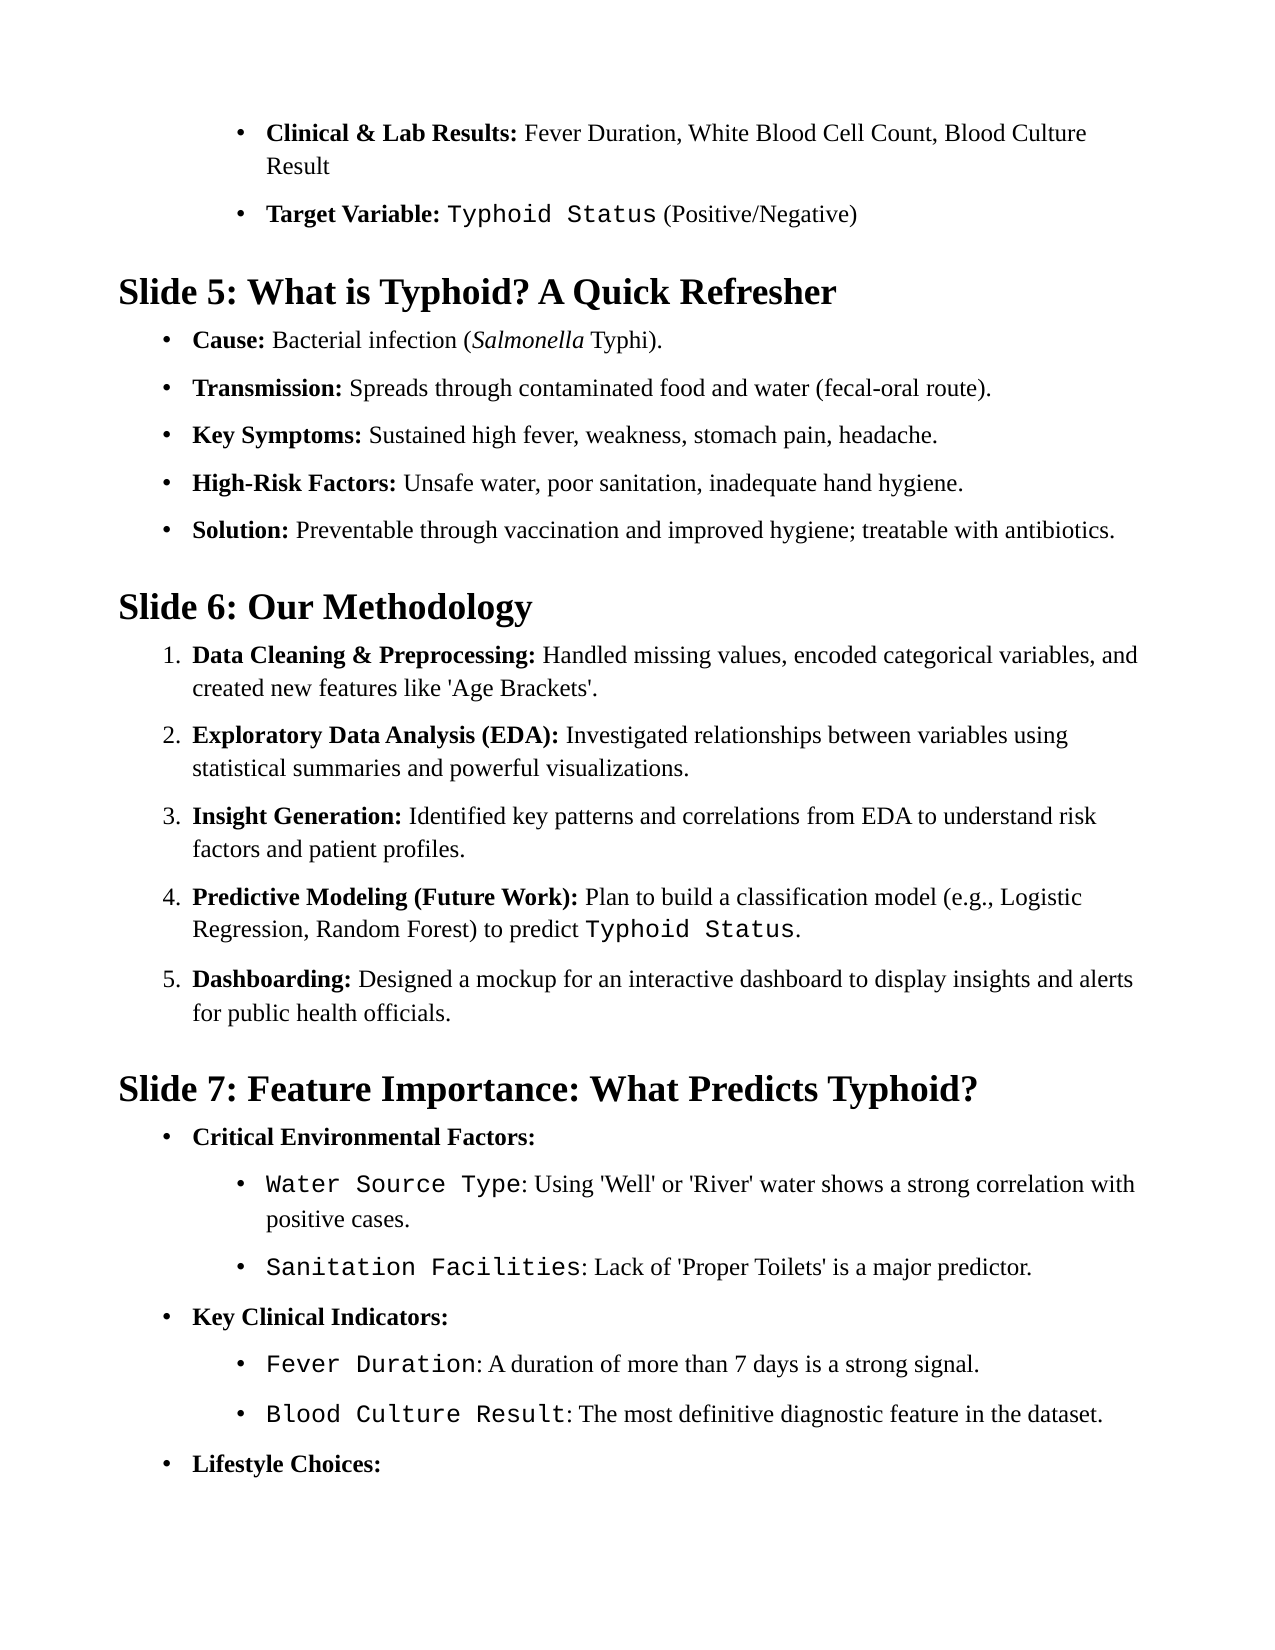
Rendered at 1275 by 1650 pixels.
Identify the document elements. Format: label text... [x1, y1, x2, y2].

list Key Clinical Indicators: [162, 1302, 1157, 1331]
list Blood Culture Result: The most definitive diagnostic feature in the dataset. [236, 1399, 1157, 1430]
list Key Symptoms: Sustained high fever, weakness, stomach pain, headache. [162, 420, 1157, 449]
list Fever Duration: A duration of more than 7 days is a strong signal. [236, 1349, 1157, 1380]
list Transmission: Spreads through contaminated food and water (fecal-oral route). [162, 373, 1157, 402]
list Insight Generation: Identified key patterns and correlations from EDA to understand risk factors and patient profiles. [162, 801, 1157, 863]
list Water Source Type: Using 'Well' or 'River' water shows a strong correlation with positive cases. [236, 1169, 1157, 1233]
list Cause: Bacterial infection (Salmonella Typhi). [162, 325, 1157, 354]
list Clinical & Lab Results: Fever Duration, White Blood Cell Count, Blood Culture Result [236, 118, 1157, 180]
list Solution: Preventable through vaccination and improved hygiene; treatable with antibiotics. [162, 516, 1157, 544]
subtitle Slide 5: What is Typhoid? A Quick Refresher [118, 269, 1157, 313]
list High-Risk Factors: Unsafe water, poor sanitation, inadequate hand hygiene. [162, 468, 1157, 497]
list Sanitation Facilities: Lack of 'Proper Toilets' is a major predictor. [236, 1252, 1157, 1283]
subtitle Slide 6: Our Methodology [118, 584, 1157, 627]
list Lifestyle Choices: [162, 1449, 1157, 1478]
list Exploratory Data Analysis (EDA): Investigated relationships between variables using statistical summaries and powerful visualizations. [162, 720, 1157, 782]
list Data Cleaning & Preprocessing: Handled missing values, encoded categorical variables, and created new features like 'Age Brackets'. [162, 640, 1157, 701]
list Target Variable: Typhoid Status (Positive/Negative) [236, 199, 1157, 229]
list Critical Environmental Factors: [162, 1122, 1157, 1150]
subtitle Slide 7: Feature Importance: What Predicts Typhoid? [118, 1066, 1157, 1109]
list Predictive Modeling (Future Work): Plan to build a classification model (e.g., Logistic Regression, Random Forest) to predict Typhoid Status. [162, 882, 1157, 945]
list Dashboarding: Designed a mockup for an interactive dashboard to display insights and alerts for public health officials. [162, 964, 1157, 1026]
